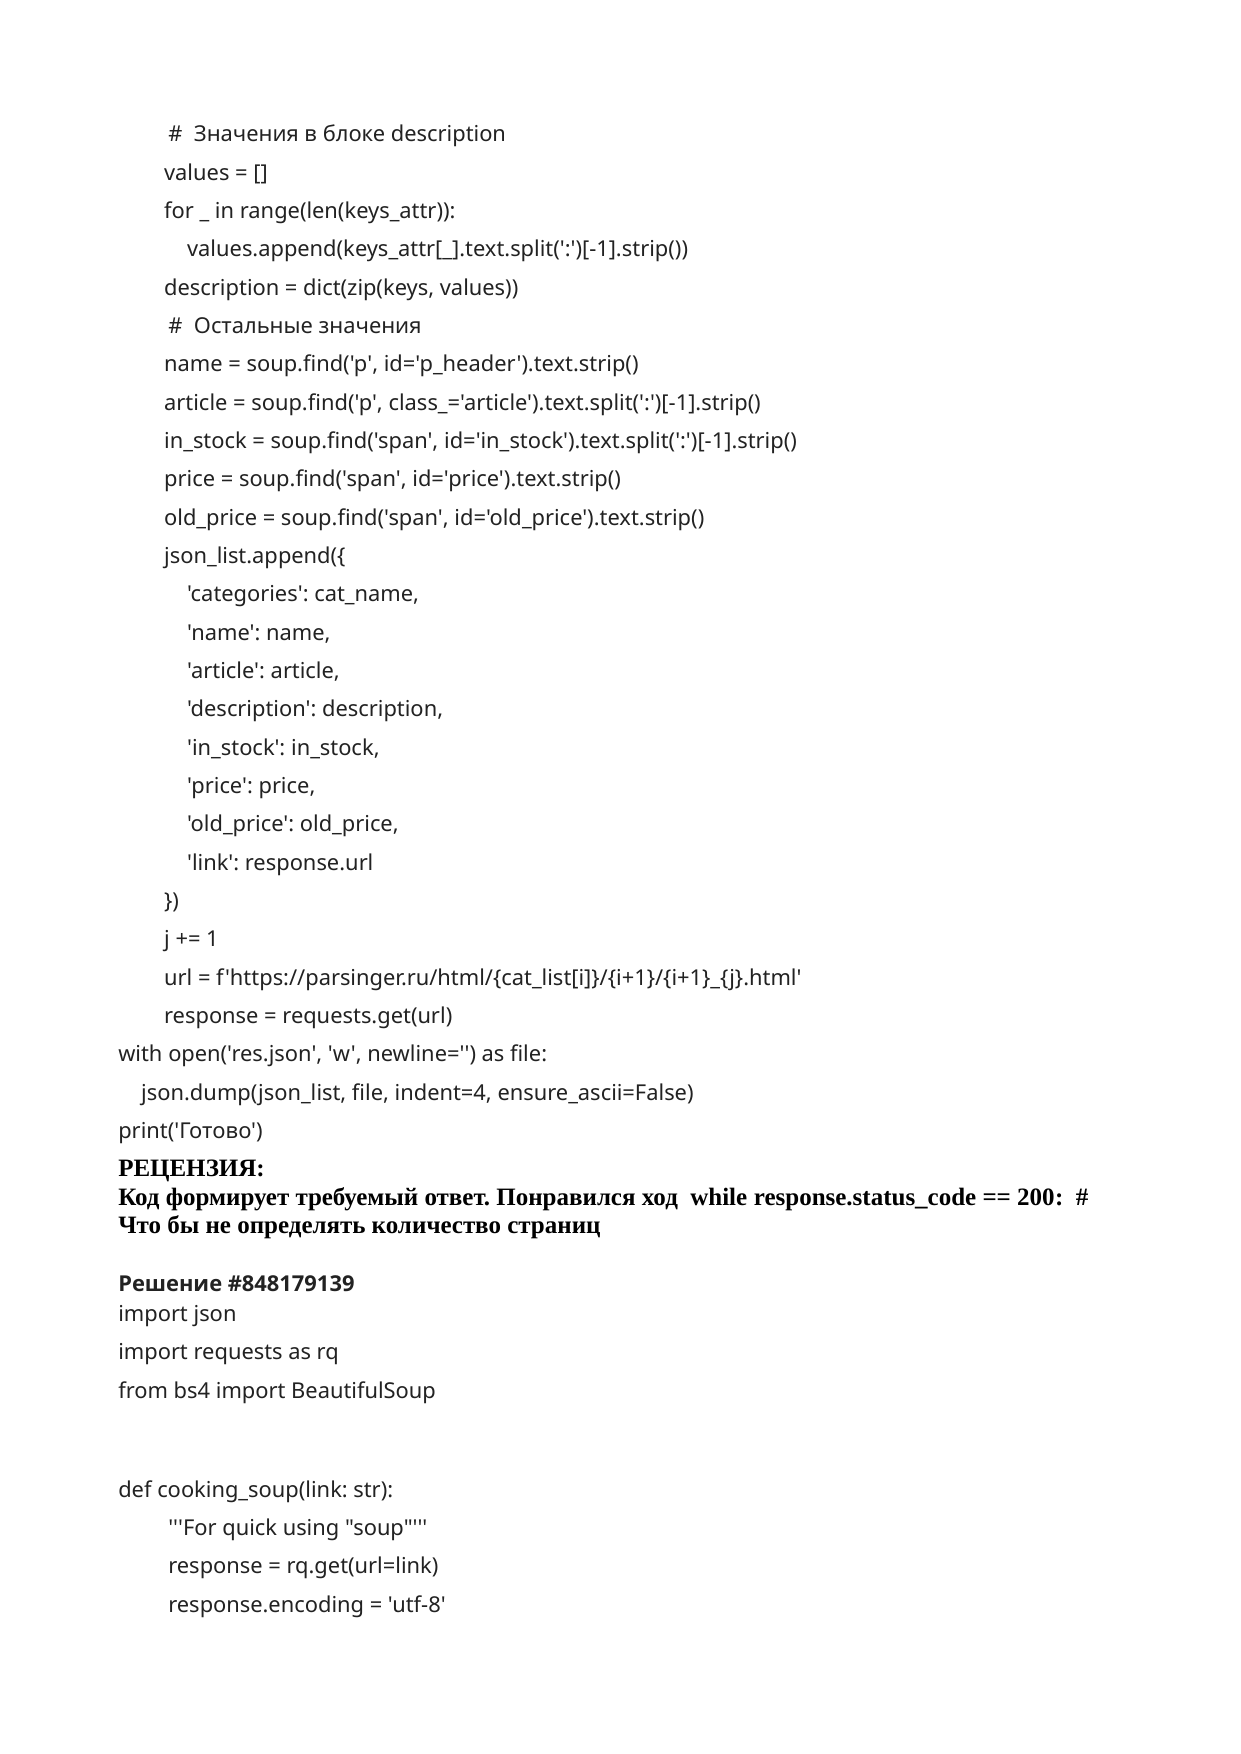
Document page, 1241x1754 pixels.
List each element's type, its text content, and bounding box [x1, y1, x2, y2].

text response = rq.get(url=link) [118, 1550, 1122, 1580]
text import json [118, 1298, 1122, 1328]
text Решение #848179139 [118, 1268, 1122, 1298]
text response.encoding = 'utf-8' [118, 1589, 1122, 1618]
text '''For quick using "soup"''' [118, 1512, 1122, 1542]
text from bs4 import BeautifulSoup [118, 1374, 1122, 1404]
text def cooking_soup(link: str): [118, 1474, 1122, 1503]
text РЕЦЕНЗИЯ: [118, 1153, 1122, 1182]
text import requests as rq [118, 1336, 1122, 1366]
text # Остальные значения name = soup.find('p', id='p_header').text.strip() article = soup.find('p', class_='article').text.split(':')[-1].strip() in_stock = soup.find('span', id='in_stock').text.split(':')[-1].strip() price = soup.find('span', id='price').text.strip() old_price = soup.find('span', id='old_price').text.strip() json_list.append({ 'categories': cat_name, 'name': name, 'article': article, 'description': description, 'in_stock': in_stock, 'price': price, 'old_price': old_price, 'link': response.url }) j += 1 url = f'https://parsinger.ru/html/{cat_list[i]}/{i+1}/{i+1}_{j}.html' response = requests.get(url) [118, 310, 1122, 1029]
text with open('res.json', 'w', newline='') as file: json.dump(json_list, file, indent=4, ensure_ascii=False) print('Готово') [118, 1038, 1122, 1144]
text Код формирует требуемый ответ. Понравился ход while response.status_code == 200: # Что бы не определять количество страниц [118, 1182, 1122, 1239]
text # Значения в блоке description values = [] for _ in range(len(keys_attr)): values.append(keys_attr[_].text.split(':')[-1].strip()) description = dict(zip(keys, values)) [118, 118, 1122, 301]
